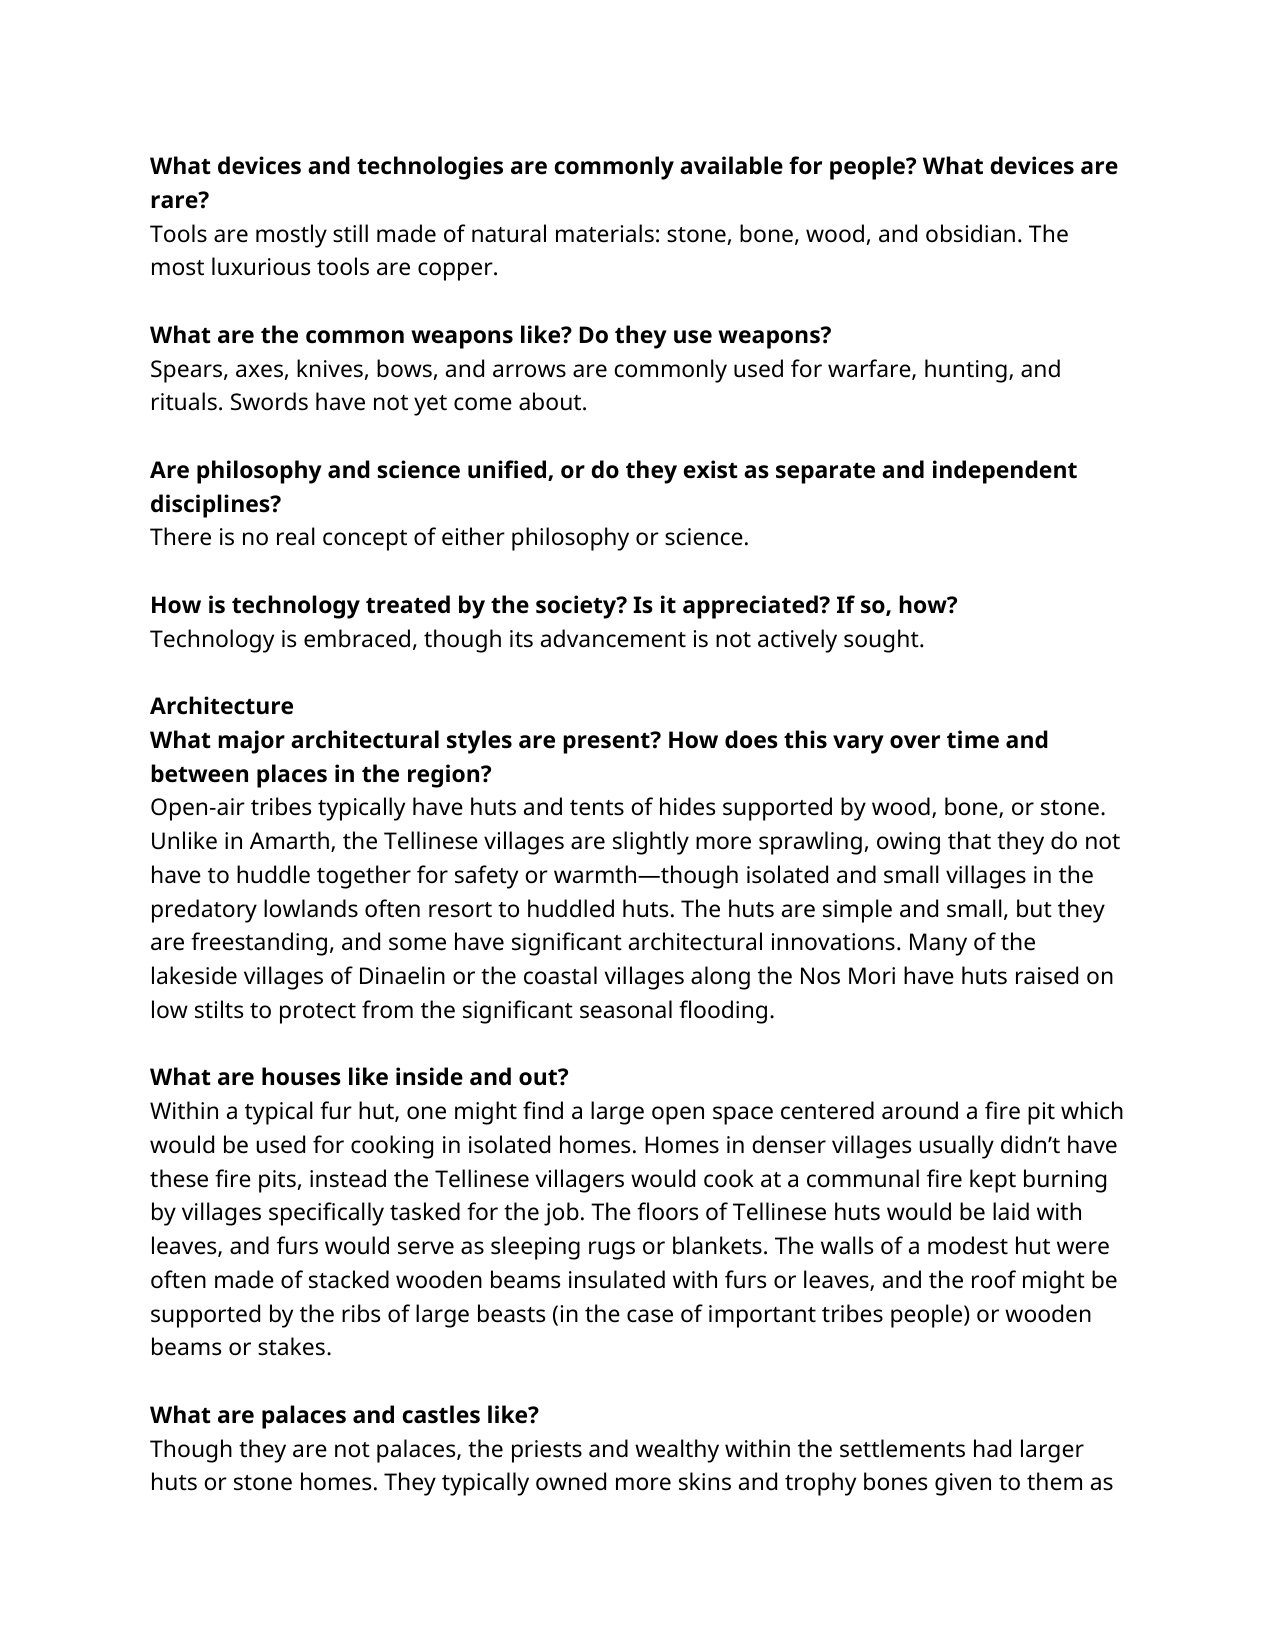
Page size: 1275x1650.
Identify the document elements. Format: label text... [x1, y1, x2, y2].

text Architecture What major architectural styles are present? How does this vary over time and between places in the region? [150, 656, 1125, 789]
text What devices and technologies are commonly available for people? What devices are rare? [150, 150, 1125, 215]
text Tools are mostly still made of natural materials: stone, bone, wood, and obsidian. The most luxurious tools are copper. [150, 217, 1125, 282]
text Technology is embraced, though its advancement is not actively sought. [150, 622, 1125, 654]
text There is no real concept of either philosophy or science. [150, 521, 1125, 552]
text How is technology treated by the society? Is it appreciated? If so, how? [150, 589, 1125, 620]
text Are philosophy and science unified, or do they exist as separate and independent disciplines? [150, 454, 1125, 519]
text Within a typical fur hut, one might find a large open space centered around a fire pit which would be used for cooking in isolated homes. Homes in denser villages usually didn’t have these fire pits, instead the Tellinese villagers would cook at a communal fire kept burning by villages specifically tasked for the job. The floors of Tellinese huts would be laid with leaves, and furs would serve as sleeping rugs or blankets. The walls of a modest hut were often made of stacked wooden beams insulated with furs or leaves, and the roof might be supported by the ribs of large beasts (in the case of important tribes people) or wooden beams or stakes. [150, 1095, 1125, 1362]
text What are houses like inside and out? [150, 1027, 1125, 1092]
text Spears, axes, knives, bows, and arrows are commonly used for warfare, hunting, and rituals. Swords have not yet come about. [150, 352, 1125, 417]
text What are the common weapons like? Do they use weapons? [150, 319, 1125, 350]
text Though they are not palaces, the priests and wealthy within the settlements had larger huts or stone homes. They typically owned more skins and trophy bones given to them as [150, 1432, 1125, 1497]
text What are palaces and castles like? [150, 1365, 1125, 1430]
text Open-air tribes typically have huts and tents of hides supported by wood, bone, or stone. Unlike in Amarth, the Tellinese villages are slightly more sprawling, owing that they do not have to huddle together for safety or warmth—though isolated and small villages in the predatory lowlands often resort to huddled huts. The huts are simple and small, but they are freestanding, and some have significant architectural innovations. Many of the lakeside villages of Dinaelin or the coastal villages along the Nos Mori have huts raised on low stilts to protect from the significant seasonal flooding. [150, 791, 1125, 1025]
